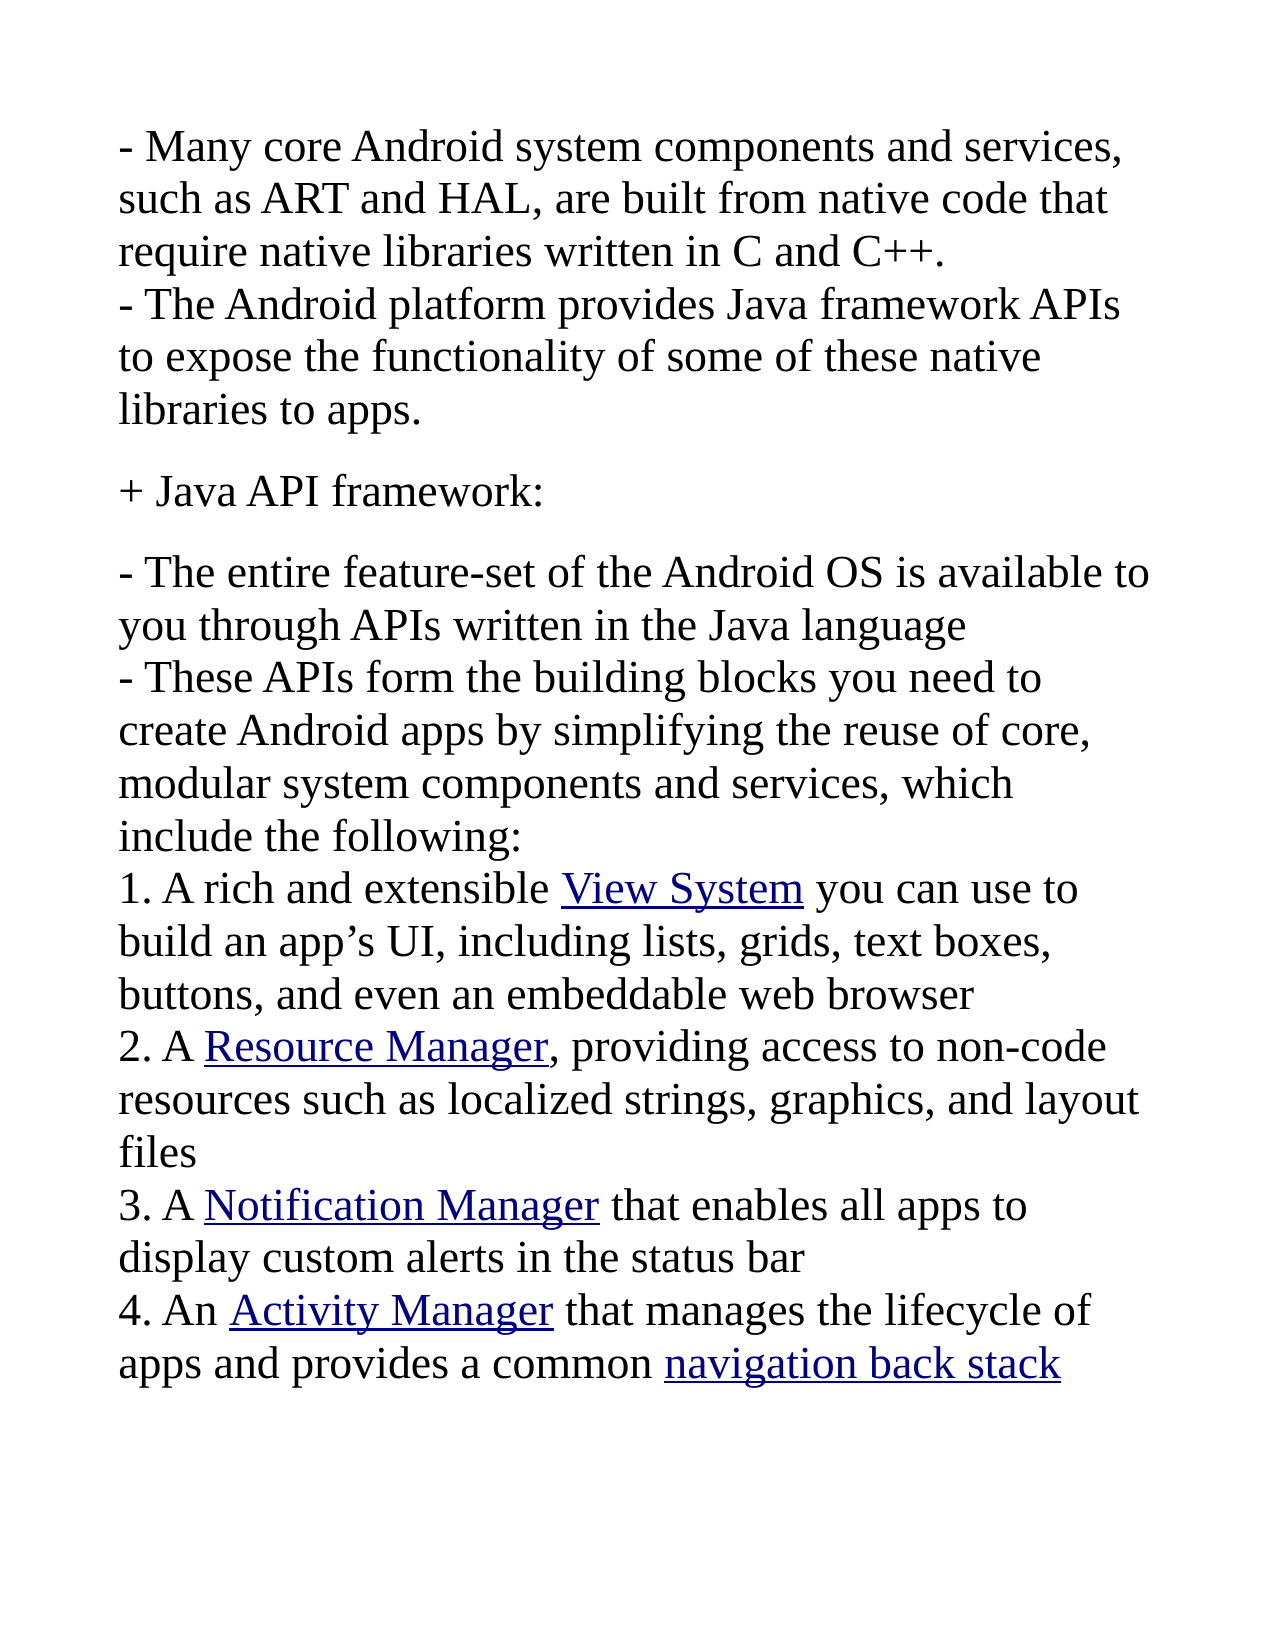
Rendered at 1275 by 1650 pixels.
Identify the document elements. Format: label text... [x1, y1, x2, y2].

text - These APIs form the building blocks you need to create Android apps by simplifying the reuse of core, modular system components and services, which include the following: [118, 650, 1157, 861]
text + Java API framework: [118, 463, 1157, 516]
text 1. A rich and extensible View System you can use to build an app’s UI, including lists, grids, text boxes, buttons, and even an embeddable web browser [118, 861, 1157, 1019]
text 2. A Resource Manager, providing access to non-code resources such as localized strings, graphics, and layout files [118, 1019, 1157, 1177]
text - The Android platform provides Java framework APIs to expose the functionality of some of these native libraries to apps. [118, 276, 1157, 434]
text - Many core Android system components and services, such as ART and HAL, are built from native code that require native libraries written in C and C++. [118, 118, 1157, 276]
text 3. A Notification Manager that enables all apps to display custom alerts in the status bar [118, 1177, 1157, 1282]
text - The entire feature-set of the Android OS is available to you through APIs written in the Java language [118, 544, 1157, 650]
text 4. An Activity Manager that manages the lifecycle of apps and provides a common navigation back stack [118, 1282, 1157, 1388]
